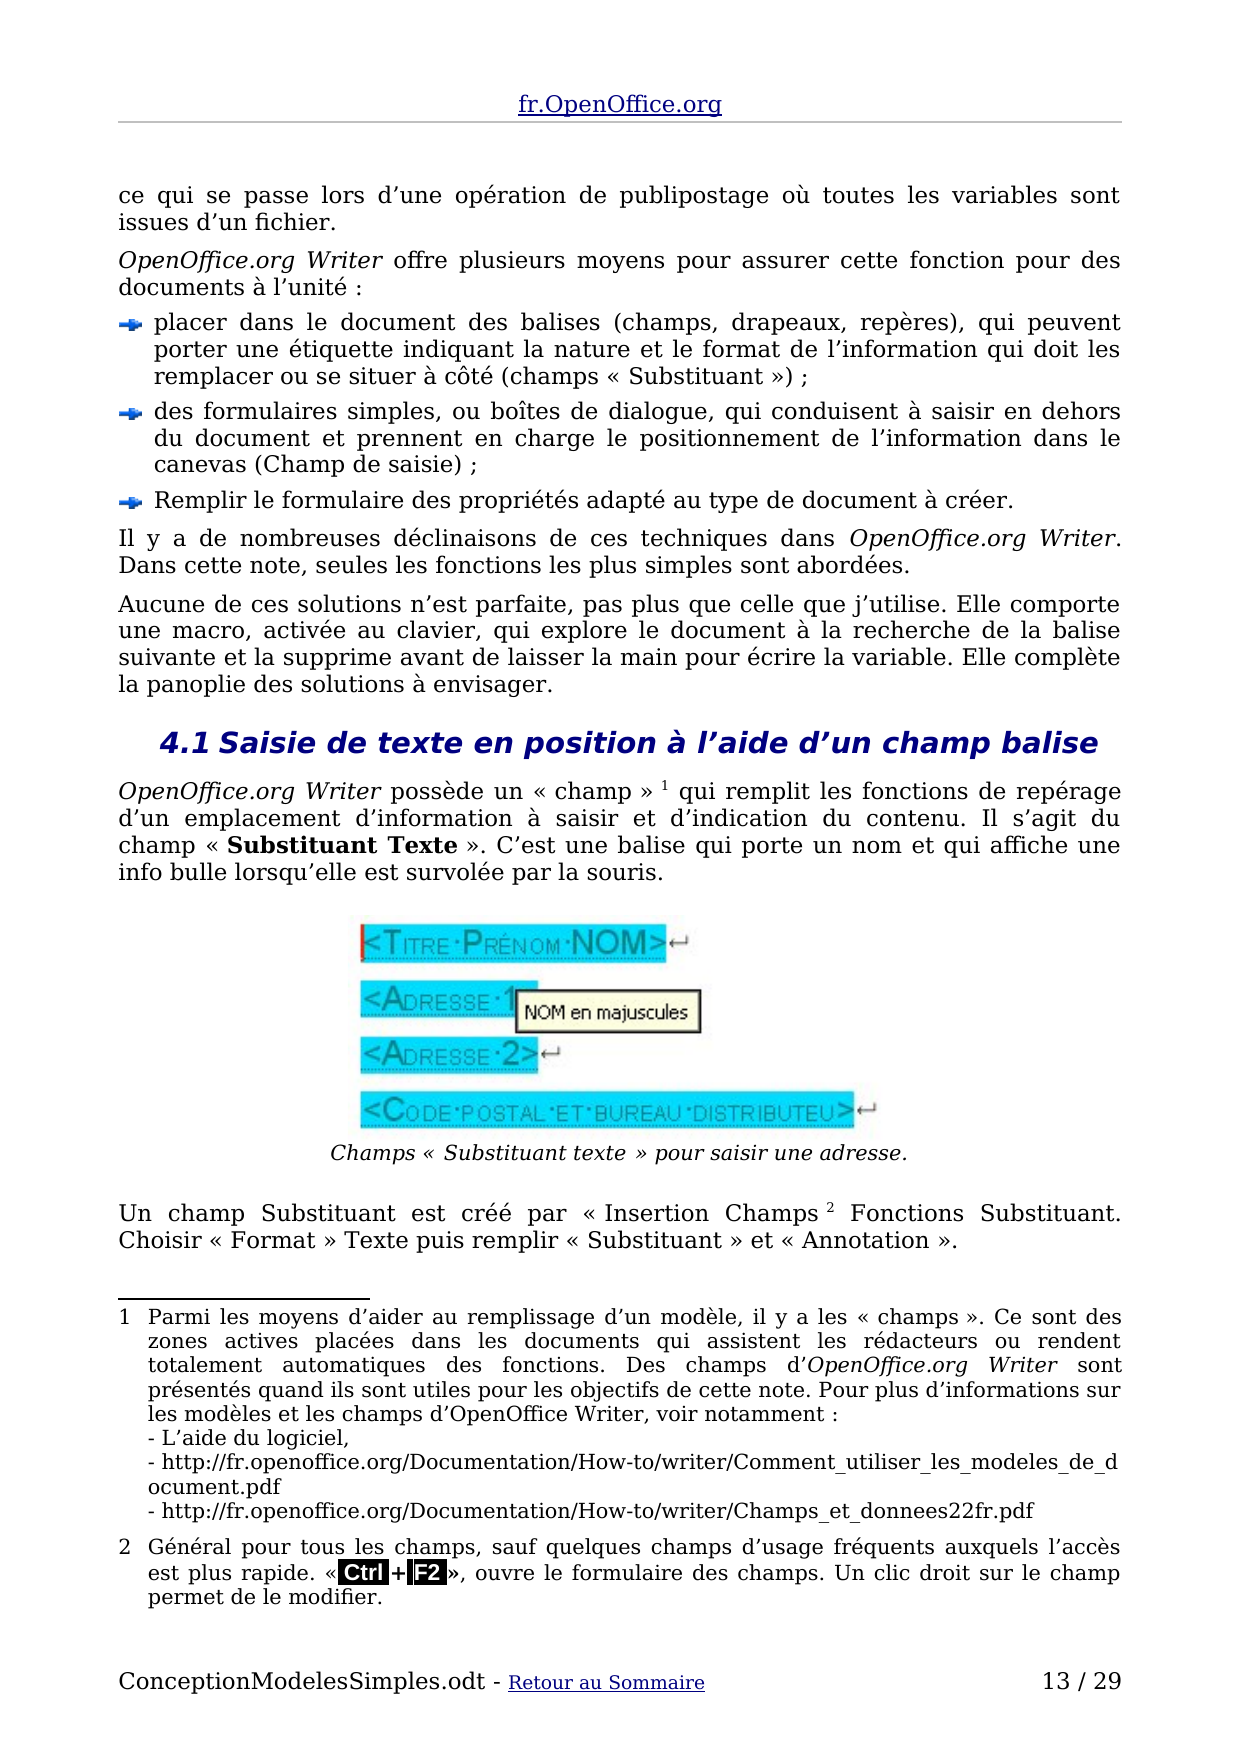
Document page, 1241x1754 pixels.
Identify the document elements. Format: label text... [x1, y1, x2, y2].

picture [119, 319, 142, 331]
picture [119, 408, 142, 420]
picture [119, 497, 142, 509]
text Un champ Substituant est créé par « Insertion Champs Fonctions Substituant. Choisir « Format » Texte puis remplir « Substituant » et « Annotation ». [118, 1200, 1122, 1254]
text Parmi les moyens d’aider au remplissage d’un modèle, il y a les « champs ». Ce sont des zones actives placées dans les documents qui assistent les rédacteurs ou rendent totalement automatiques des fonctions. Des champs d’OpenOffice.org Writer sont présentés quand ils sont utiles pour les objectifs de cette note. Pour plus d’informations sur les modèles et les champs d’OpenOffice Writer, voir notamment : - L’aide du logiciel, - http://fr.openoffice.org/Documentation/How-to/writer/Comment_utiliser_les_modeles_de_document.pdf - http://fr.openoffice.org/Documentation/How-to/writer/Champs_et_donnees22fr.pdf [118, 1305, 1122, 1523]
subtitle OpenOffice.org Writer offre plusieurs moyens pour assurer cette fonction pour des documents à l’unité : [118, 247, 1122, 301]
picture [347, 915, 893, 1141]
text Champs « Substituant texte » pour saisir une adresse. [118, 1141, 1122, 1165]
text ce qui se passe lors d’une opération de publipostage où toutes les variables sont issues d’un fichier. [118, 182, 1122, 236]
list placer dans le document des balises (champs, drapeaux, repères), qui peuvent porter une étiquette indiquant la nature et le format de l’information qui doit les remplacer ou se situer à côté (champs « Substituant ») ; [118, 309, 1122, 389]
subtitle Saisie de texte en position à l’aide d’un champ balise [159, 727, 1122, 761]
text Général pour tous les champs, sauf quelques champs d’usage fréquents auxquels l’accès est plus rapide. « Ctrl + F2 », ouvre le formulaire des champs. Un clic droit sur le champ permet de le modifier. [118, 1535, 1122, 1609]
list Remplir le formulaire des propriétés adapté au type de document à créer. [118, 487, 1122, 514]
list des formulaires simples, ou boîtes de dialogue, qui conduisent à saisir en dehors du document et prennent en charge le positionnement de l’information dans le canevas (Champ de saisie) ; [118, 398, 1122, 478]
text Il y a de nombreuses déclinaisons de ces techniques dans OpenOffice.org Writer. Dans cette note, seules les fonctions les plus simples sont abordées. [118, 526, 1122, 579]
text OpenOffice.org Writer possède un « champ » qui remplit les fonctions de repérage d’un emplacement d’information à saisir et d’indication du contenu. Il s’agit du champ « Substituant Texte ». C’est une balise qui porte un nom et qui affiche une info bulle lorsqu’elle est survolée par la souris. [118, 778, 1122, 886]
text Aucune de ces solutions n’est parfaite, pas plus que celle que j’utilise. Elle comporte une macro, activée au clavier, qui explore le document à la recherche de la balise suivante et la supprime avant de laisser la main pour écrire la variable. Elle complète la panoplie des solutions à envisager. [118, 591, 1122, 697]
